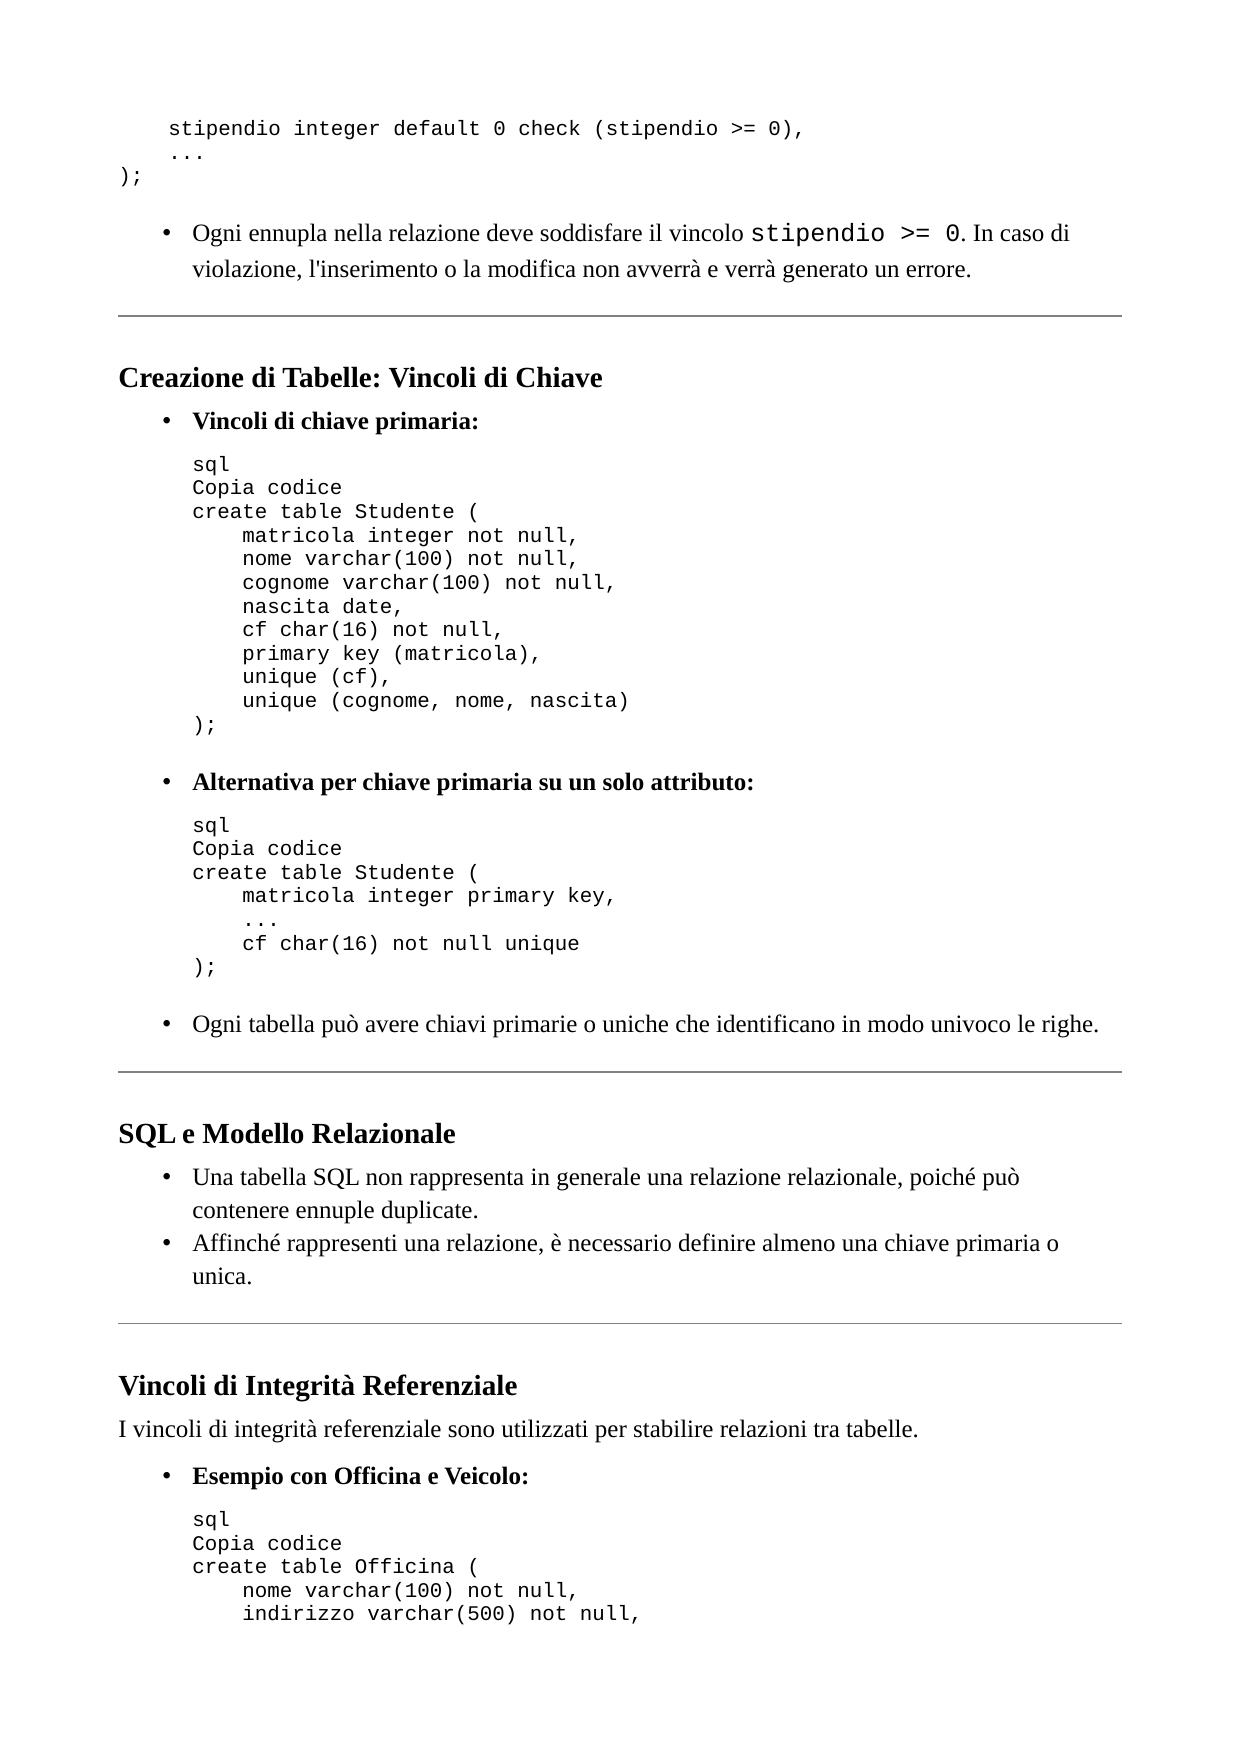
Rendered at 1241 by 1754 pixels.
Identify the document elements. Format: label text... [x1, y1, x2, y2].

list Copia codice [162, 1532, 1122, 1556]
list sql [162, 814, 1122, 838]
list sql [162, 454, 1122, 477]
list cognome varchar(100) not null, [162, 572, 1122, 596]
list sql [162, 1509, 1122, 1532]
list Vincoli di chiave primaria: [162, 406, 1122, 435]
text ... [118, 142, 1122, 165]
list Ogni tabella può avere chiavi primarie o uniche che identificano in modo univoco le righe. [162, 1009, 1122, 1038]
list Alternativa per chiave primaria su un solo attributo: [162, 767, 1122, 796]
list ); [162, 714, 1122, 737]
list nome varchar(100) not null, [162, 548, 1122, 572]
list unique (cognome, nome, nascita) [162, 690, 1122, 714]
list matricola integer primary key, [162, 886, 1122, 909]
list primary key (matricola), [162, 643, 1122, 667]
list indirizzo varchar(500) not null, [162, 1603, 1122, 1627]
list Affinché rappresenti una relazione, è necessario definire almeno una chiave primaria o unica. [162, 1228, 1122, 1290]
list cf char(16) not null unique [162, 933, 1122, 956]
subtitle Vincoli di Integrità Referenziale [118, 1368, 1122, 1401]
list nascita date, [162, 596, 1122, 619]
list ); [162, 956, 1122, 980]
list Una tabella SQL non rappresenta in generale una relazione relazionale, poiché può contenere ennuple duplicate. [162, 1162, 1122, 1224]
list create table Studente ( [162, 862, 1122, 886]
text stipendio integer default 0 check (stipendio >= 0), [118, 118, 1122, 142]
list Ogni ennupla nella relazione deve soddisfare il vincolo stipendio >= 0. In caso di violazione, l'inserimento o la modifica non avverrà e verrà generato un errore. [162, 218, 1122, 282]
text I vincoli di integrità referenziale sono utilizzati per stabilire relazioni tra tabelle. [118, 1414, 1122, 1442]
list cf char(16) not null, [162, 619, 1122, 643]
list Esempio con Officina e Veicolo: [162, 1461, 1122, 1490]
list nome varchar(100) not null, [162, 1580, 1122, 1603]
subtitle Creazione di Tabelle: Vincoli di Chiave [118, 360, 1122, 394]
list Copia codice [162, 477, 1122, 501]
text ); [118, 165, 1122, 189]
list matricola integer not null, [162, 525, 1122, 548]
list create table Officina ( [162, 1556, 1122, 1580]
list unique (cf), [162, 667, 1122, 690]
subtitle SQL e Modello Relazionale [118, 1116, 1122, 1149]
list Copia codice [162, 838, 1122, 862]
list ... [162, 909, 1122, 933]
list create table Studente ( [162, 501, 1122, 525]
